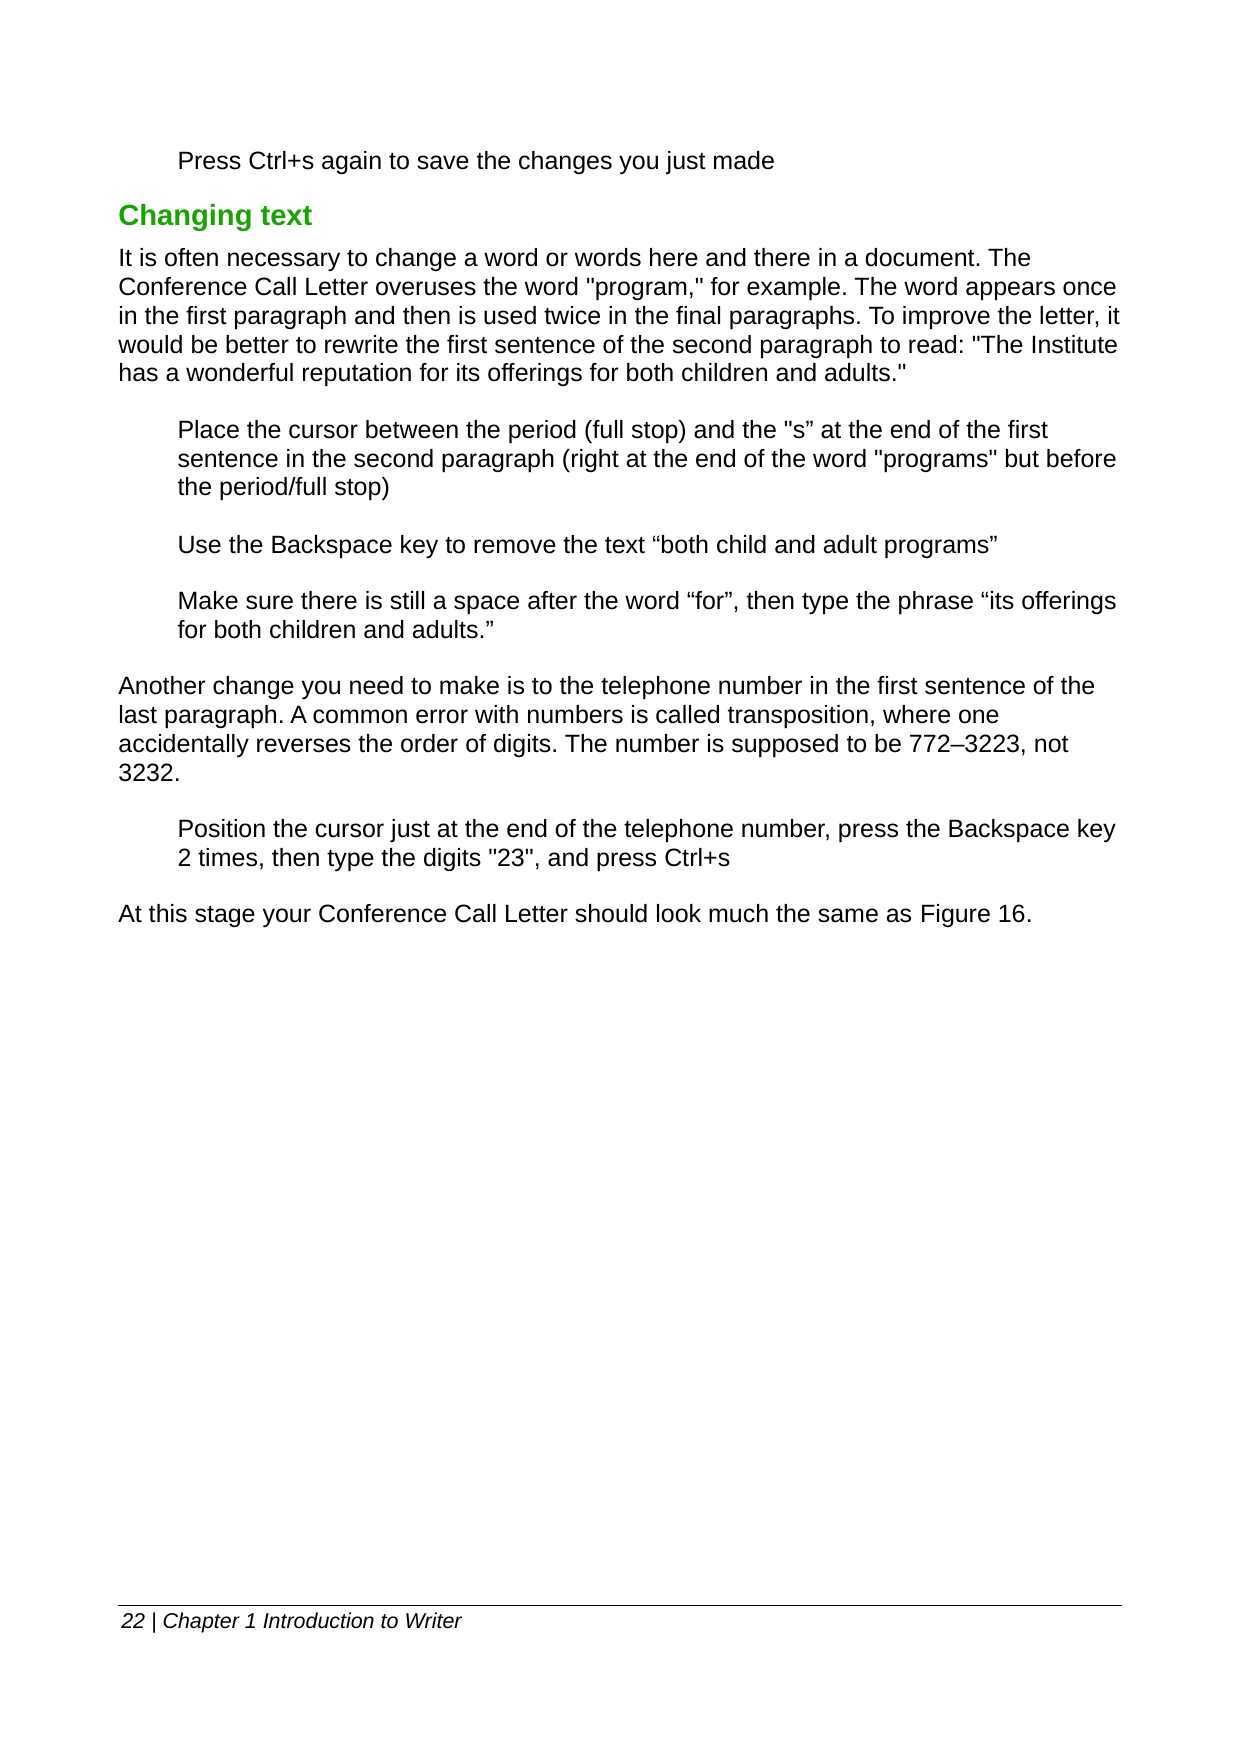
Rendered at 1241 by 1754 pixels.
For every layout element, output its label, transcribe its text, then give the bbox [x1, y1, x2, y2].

subtitle Changing text [118, 198, 1122, 232]
text Press Ctrl+s again to save the changes you just made [177, 146, 1122, 174]
text At this stage your Conference Call Letter should look much the same as Figure 16. [118, 899, 1122, 928]
text Position the cursor just at the end of the telephone number, press the Backspace key 2 times, then type the digits "23", and press Ctrl+s [177, 814, 1122, 871]
text It is often necessary to change a word or words here and there in a document. The Conference Call Letter overuses the word "program," for example. The word appears once in the first paragraph and then is used twice in the final paragraphs. To improve the letter, it would be better to rewrite the first sentence of the second paragraph to read: "The Institute has a wonderful reputation for its offerings for both children and adults." [118, 243, 1122, 387]
text Make sure there is still a space after the word “for”, then type the phrase “its offerings for both children and adults.” [177, 586, 1122, 644]
text Use the Backspace key to remove the text “both child and adult programs” [177, 530, 1122, 558]
text Place the cursor between the period (full stop) and the "s” at the end of the first sentence in the second paragraph (right at the end of the word "programs" but before the period/full stop) [177, 415, 1122, 501]
text Another change you need to make is to the telephone number in the first sentence of the last paragraph. A common error with numbers is called transposition, where one accidentally reverses the order of digits. The number is supposed to be 772–3223, not 3232. [118, 671, 1122, 786]
